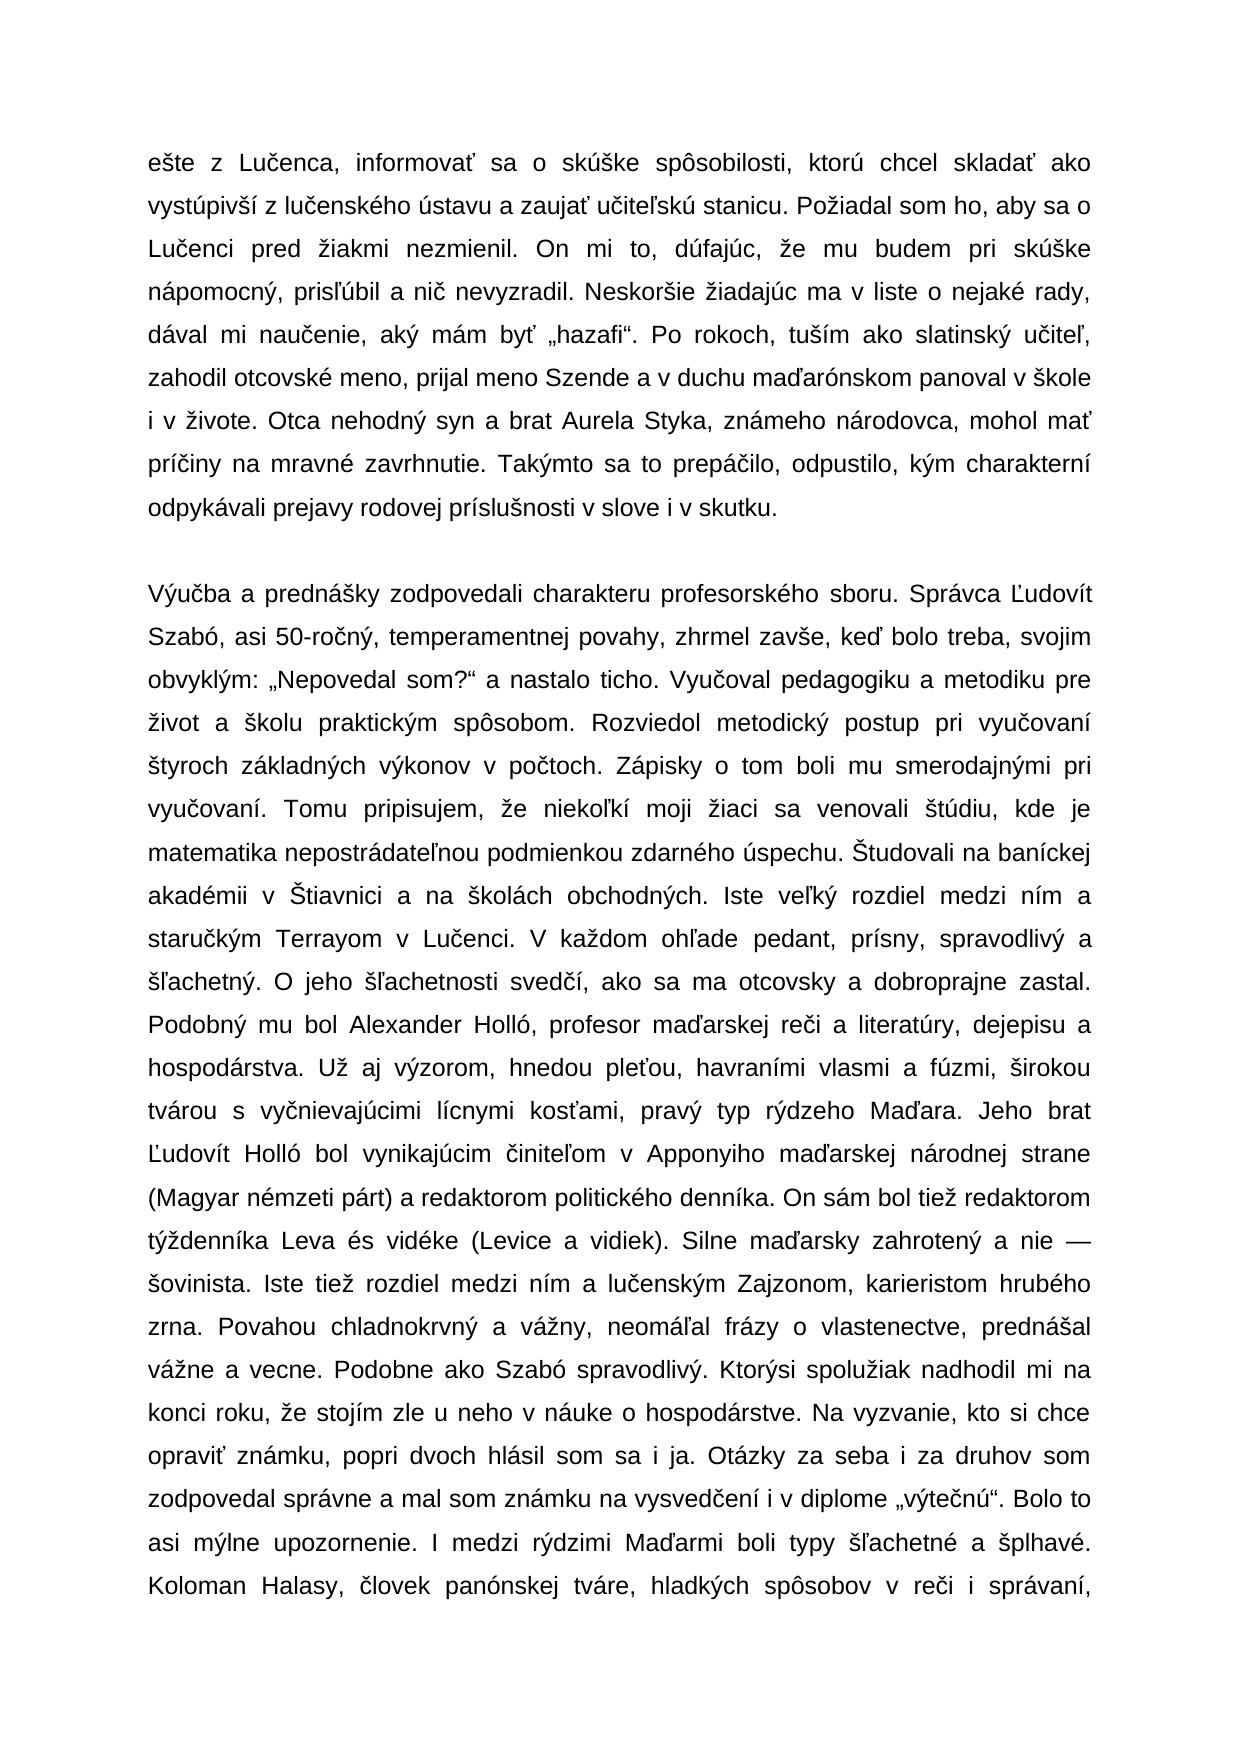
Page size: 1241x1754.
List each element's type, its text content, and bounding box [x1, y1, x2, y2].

text ešte z Lučenca, informovať sa o skúške spôsobilosti, ktorú chcel skladať ako vystúpivší z lučenského ústavu a zaujať učiteľskú stanicu. Požiadal som ho, aby sa o Lučenci pred žiakmi nezmienil. On mi to, dúfajúc, že mu budem pri skúške nápomocný, prisľúbil a nič nevyzradil. Neskoršie žiadajúc ma v liste o nejaké rady, dával mi naučenie, aký mám byť „hazafi“. Po rokoch, tuším ako slatinský učiteľ, zahodil otcovské meno, prijal meno Szende a v duchu maďarónskom panoval v škole i v živote. Otca nehodný syn a brat Aurela Styka, známeho národovca, mohol mať príčiny na mravné zavrhnutie. Takýmto sa to prepáčilo, odpustilo, kým charakterní odpykávali prejavy rodovej príslušnosti v slove i v skutku. [148, 148, 1093, 521]
text Výučba a prednášky zodpovedali charakteru profesorského sboru. Správca Ľudovít Szabó, asi 50-ročný, temperamentnej povahy, zhrmel zavše, keď bolo treba, svojim obvyklým: „Nepovedal som?“ a nastalo ticho. Vyučoval pedagogiku a metodiku pre život a školu praktickým spôsobom. Rozviedol metodický postup pri vyučovaní štyroch základných výkonov v počtoch. Zápisky o tom boli mu smerodajnými pri vyučovaní. Tomu pripisujem, že niekoľkí moji žiaci sa venovali štúdiu, kde je matematika nepostrádateľnou podmienkou zdarného úspechu. Študovali na baníckej akadémii v Štiavnici a na školách obchodných. Iste veľký rozdiel medzi ním a staručkým Terrayom v Lučenci. V každom ohľade pedant, prísny, spravodlivý a šľachetný. O jeho šľachetnosti svedčí, ako sa ma otcovsky a dobroprajne zastal. Podobný mu bol Alexander Holló, profesor maďarskej reči a literatúry, dejepisu a hospodárstva. Už aj výzorom, hnedou pleťou, havraními vlasmi a fúzmi, širokou tvárou s vyčnievajúcimi lícnymi kosťami, pravý typ rýdzeho Maďara. Jeho brat Ľudovít Holló bol vynikajúcim činiteľom v Apponyiho maďarskej národnej strane (Magyar némzeti párt) a redaktorom politického denníka. On sám bol tiež redaktorom týždenníka Leva és vidéke (Levice a vidiek). Silne maďarsky zahrotený a nie — šovinista. Iste tiež rozdiel medzi ním a lučenským Zajzonom, karieristom hrubého zrna. Povahou chladnokrvný a vážny, neomáľal frázy o vlastenectve, prednášal vážne a vecne. Podobne ako Szabó spravodlivý. Ktorýsi spolužiak nadhodil mi na konci roku, že stojím zle u neho v náuke o hospodárstve. Na vyzvanie, kto si chce opraviť známku, popri dvoch hlásil som sa i ja. Otázky za seba i za druhov som zodpovedal správne a mal som známku na vysvedčení i v diplome „výtečnú“. Bolo to asi mýlne upozornenie. I medzi rýdzimi Maďarmi boli typy šľachetné a šplhavé. Koloman Halasy, človek panónskej tváre, hladkých spôsobov v reči i správaní, [148, 579, 1093, 1599]
